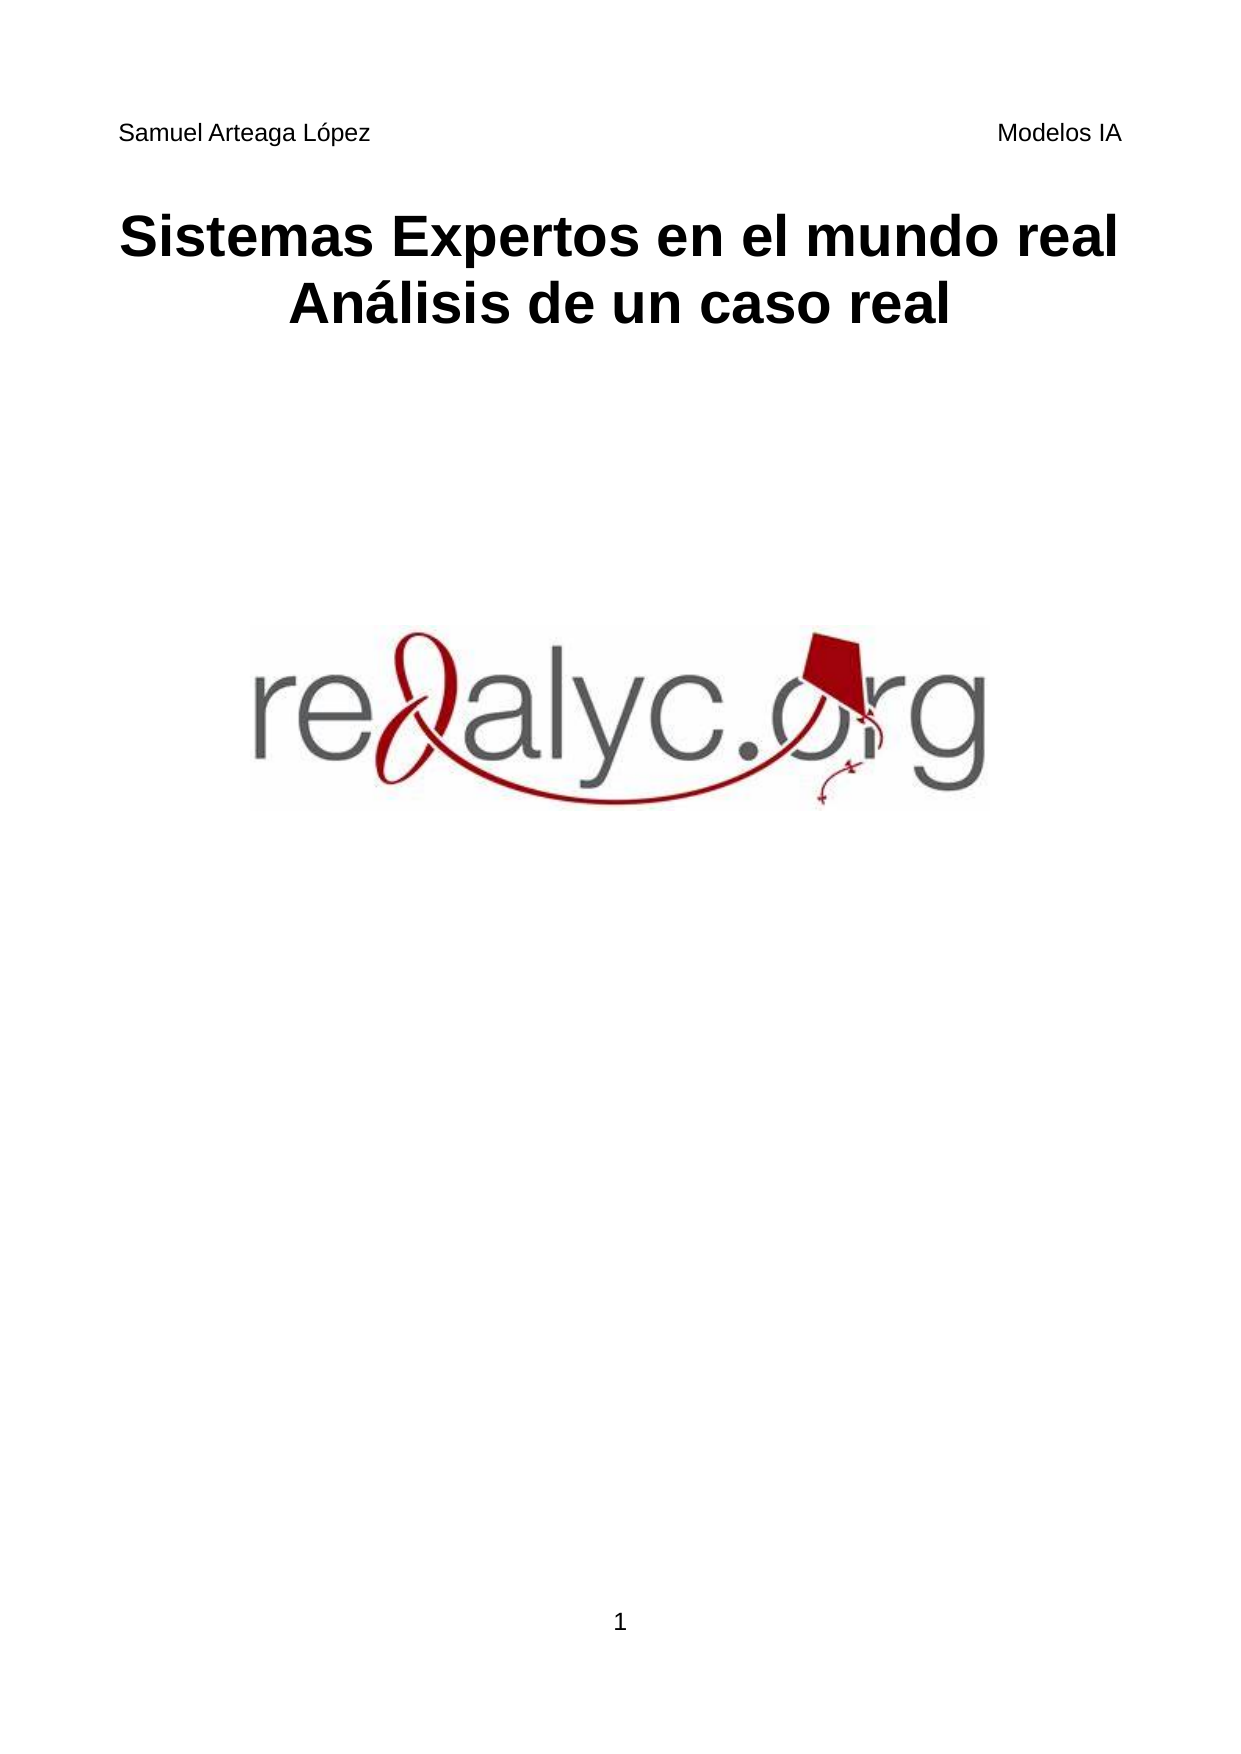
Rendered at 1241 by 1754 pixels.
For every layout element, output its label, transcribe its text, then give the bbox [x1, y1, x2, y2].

title Sistemas Expertos en el mundo real Análisis de un caso real [118, 201, 1122, 336]
picture [249, 625, 991, 811]
